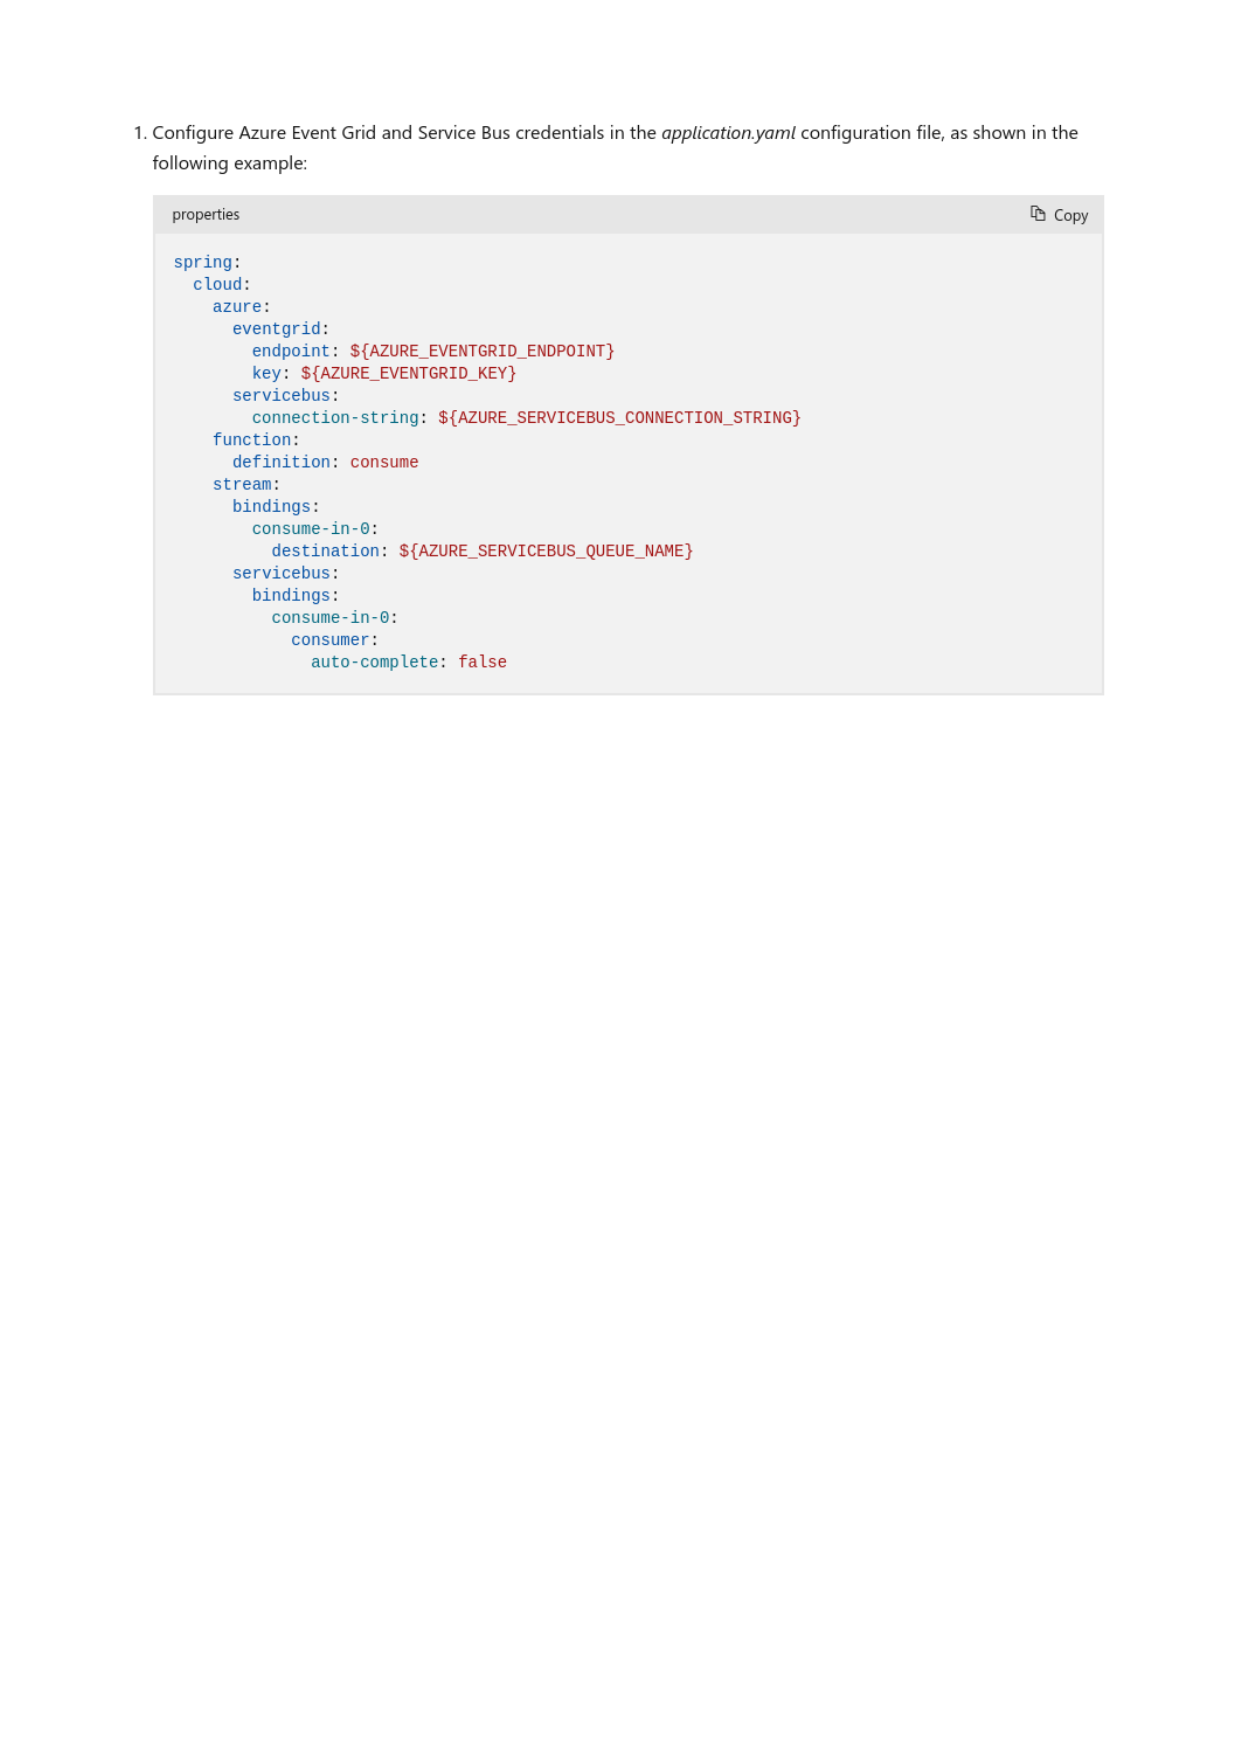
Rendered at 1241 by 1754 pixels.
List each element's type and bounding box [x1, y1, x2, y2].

picture [118, 118, 1123, 706]
